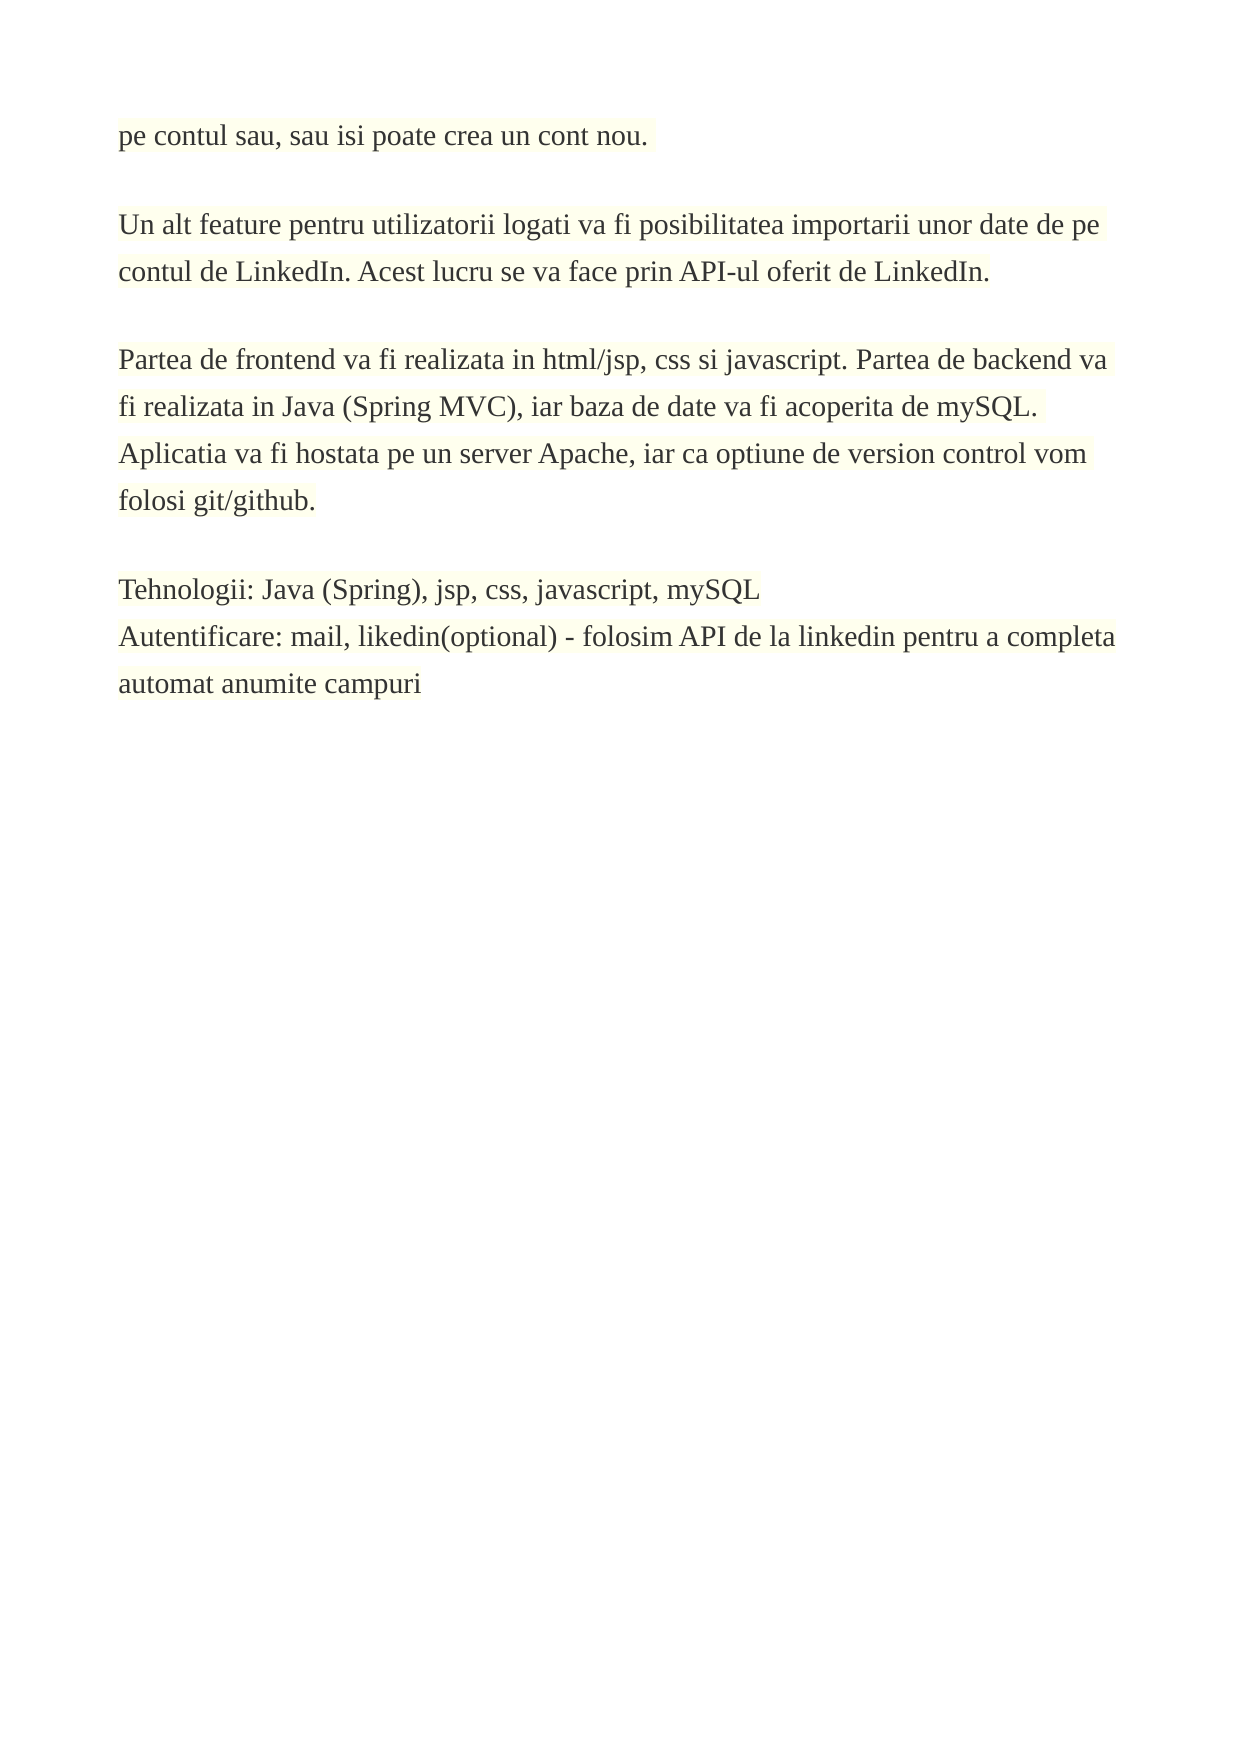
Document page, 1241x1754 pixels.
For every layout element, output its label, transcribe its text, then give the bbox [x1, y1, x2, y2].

text pe contul sau, sau isi poate crea un cont nou. [118, 118, 1122, 152]
text Partea de frontend va fi realizata in html/jsp, css si javascript. Partea de backend va fi realizata in Java (Spring MVC), iar baza de date va fi acoperita de mySQL. Aplicatia va fi hostata pe un server Apache, iar ca optiune de version control vom folosi git/github. [118, 342, 1122, 517]
text Un alt feature pentru utilizatorii logati va fi posibilitatea importarii unor date de pe contul de LinkedIn. Acest lucru se va face prin API-ul oferit de LinkedIn. [118, 206, 1122, 288]
text Autentificare: mail, likedin(optional) - folosim API de la linkedin pentru a completa automat anumite campuri [118, 618, 1122, 700]
text Tehnologii: Java (Spring), jsp, css, javascript, mySQL [118, 571, 1122, 606]
